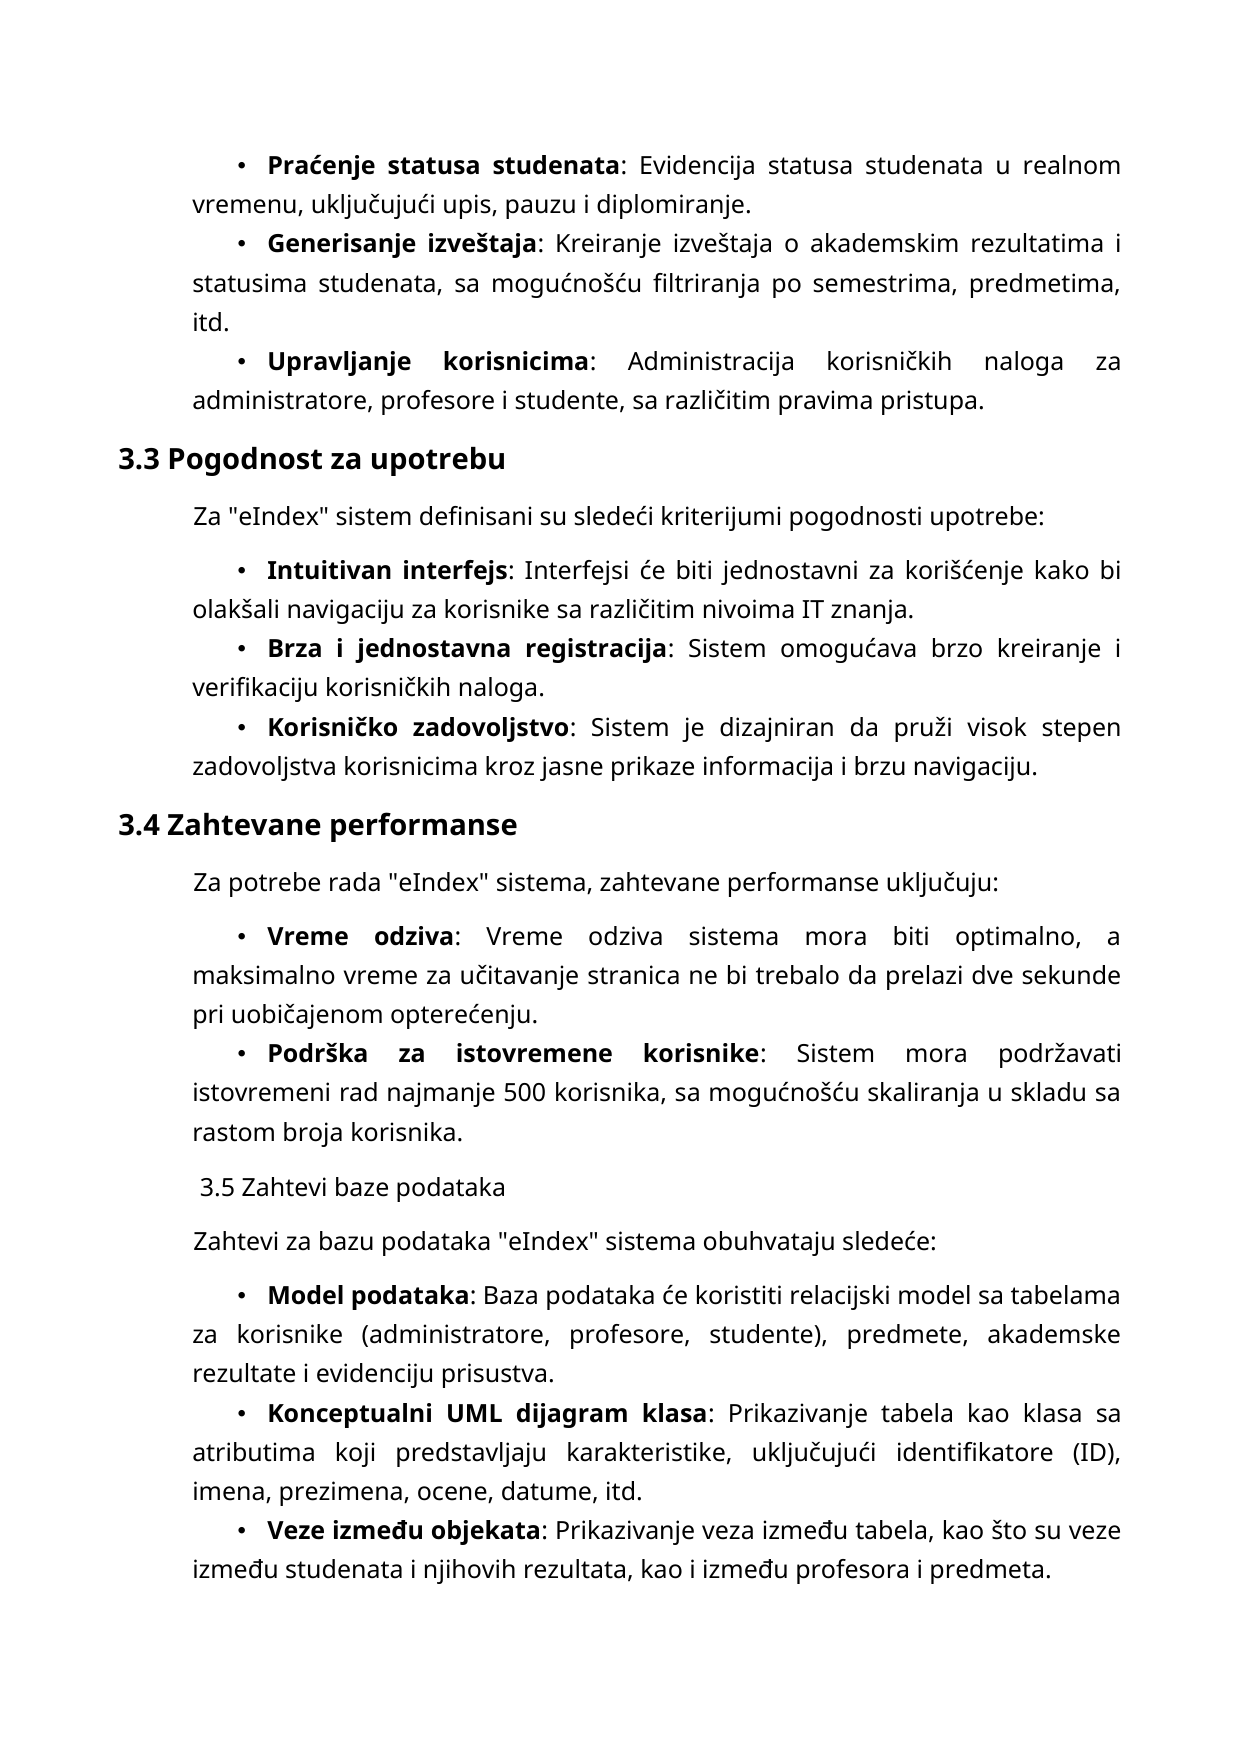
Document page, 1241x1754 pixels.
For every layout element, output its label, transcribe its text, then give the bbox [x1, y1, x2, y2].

list Generisanje izveštaja: Kreiranje izveštaja o akademskim rezultatima i statusima studenata, sa mogućnošću filtriranja po semestrima, predmetima, itd. [162, 226, 1122, 338]
list Podrška za istovremene korisnike: Sistem mora podržavati istovremeni rad najmanje 500 korisnika, sa mogućnošću skaliranja u skladu sa rastom broja korisnika. [162, 1036, 1122, 1148]
list Vreme odziva: Vreme odziva sistema mora biti optimalno, a maksimalno vreme za učitavanje stranica ne bi trebalo da prelazi dve sekunde pri uobičajenom opterećenju. [162, 918, 1122, 1031]
text Zahtevi za bazu podataka "eIndex" sistema obuhvataju sledeće: [118, 1224, 1122, 1258]
list Konceptualni UML dijagram klasa: Prikazivanje tabela kao klasa sa atributima koji predstavljaju karakteristike, uključujući identifikatore (ID), imena, prezimena, ocene, datume, itd. [162, 1395, 1122, 1508]
list Brza i jednostavna registracija: Sistem omogućava brzo kreiranje i verifikaciju korisničkih naloga. [162, 631, 1122, 704]
text Za potrebe rada "eIndex" sistema, zahtevane performanse uključuju: [118, 864, 1122, 899]
list Model podataka: Baza podataka će koristiti relacijski model sa tabelama za korisnike (administratore, profesore, studente), predmete, akademske rezultate i evidenciju prisustva. [162, 1278, 1122, 1390]
list Veze između objekata: Prikazivanje veza između tabela, kao što su veze između studenata i njihovih rezultata, kao i između profesora i predmeta. [162, 1513, 1122, 1586]
subtitle 3.4 Zahtevane performanse [118, 804, 1122, 844]
list Upravljanje korisnicima: Administracija korisničkih naloga za administratore, profesore i studente, sa različitim pravima pristupa. [162, 343, 1122, 417]
subtitle 3.3 Pogodnost za upotrebu [118, 438, 1122, 478]
list Praćenje statusa studenata: Evidencija statusa studenata u realnom vremenu, uključujući upis, pauzu i diplomiranje. [162, 148, 1122, 221]
text Za "eIndex" sistem definisani su sledeći kriterijumi pogodnosti upotrebe: [118, 499, 1122, 533]
list Korisničko zadovoljstvo: Sistem je dizajniran da pruži visok stepen zadovoljstva korisnicima kroz jasne prikaze informacija i brzu navigaciju. [162, 709, 1122, 782]
text 3.5 Zahtevi baze podataka [118, 1170, 1122, 1204]
list Intuitivan interfejs: Interfejsi će biti jednostavni za korišćenje kako bi olakšali navigaciju za korisnike sa različitim nivoima IT znanja. [162, 553, 1122, 626]
